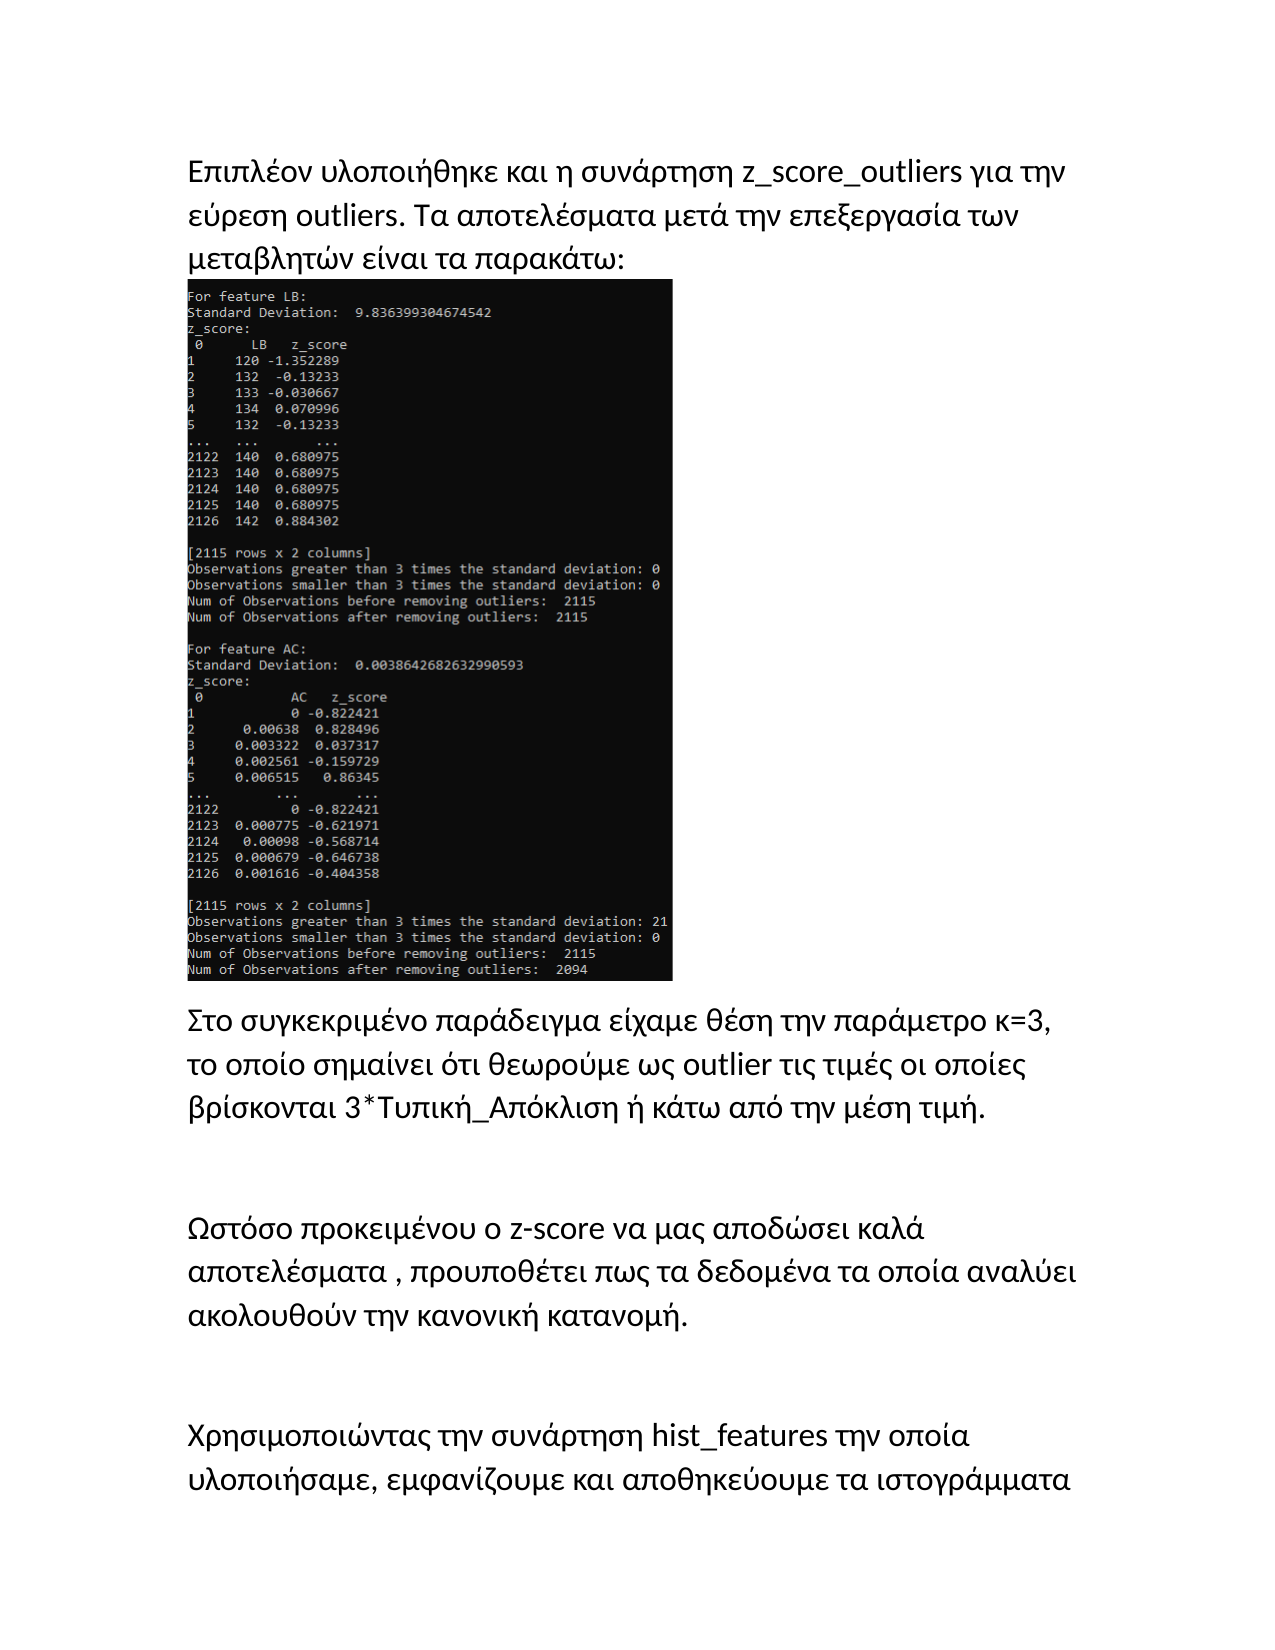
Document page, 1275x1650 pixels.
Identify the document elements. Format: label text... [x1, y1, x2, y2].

text Χρησιμοποιώντας την συνάρτηση hist_features την οποία υλοποιήσαμε, εμφανίζουμε και αποθηκεύουμε τα ιστογράμματα [187, 1414, 1087, 1498]
text Ωστόσο προκειμένου ο z-score να μας αποδώσει καλά αποτελέσματα , προυποθέτει πως τα δεδομένα τα οποία αναλύει ακολουθούν την κανονική κατανομή. [187, 1207, 1087, 1334]
text Στο συγκεκριμένο παράδειγμα είχαμε θέση την παράμετρο κ=3, το οποίο σημαίνει ότι θεωρούμε ως outlier τις τιμές οι οποίες βρίσκονται 3*Τυπική_Απόκλιση ή κάτω από την μέση τιμή. [187, 999, 1087, 1127]
text Επιπλέον υλοποιήθηκε και η συνάρτηση z_score_outliers για την εύρεση outliers. Τα αποτελέσματα μετά την επεξεργασία των μεταβλητών είναι τα παρακάτω: [187, 150, 1087, 981]
picture [187, 279, 673, 981]
